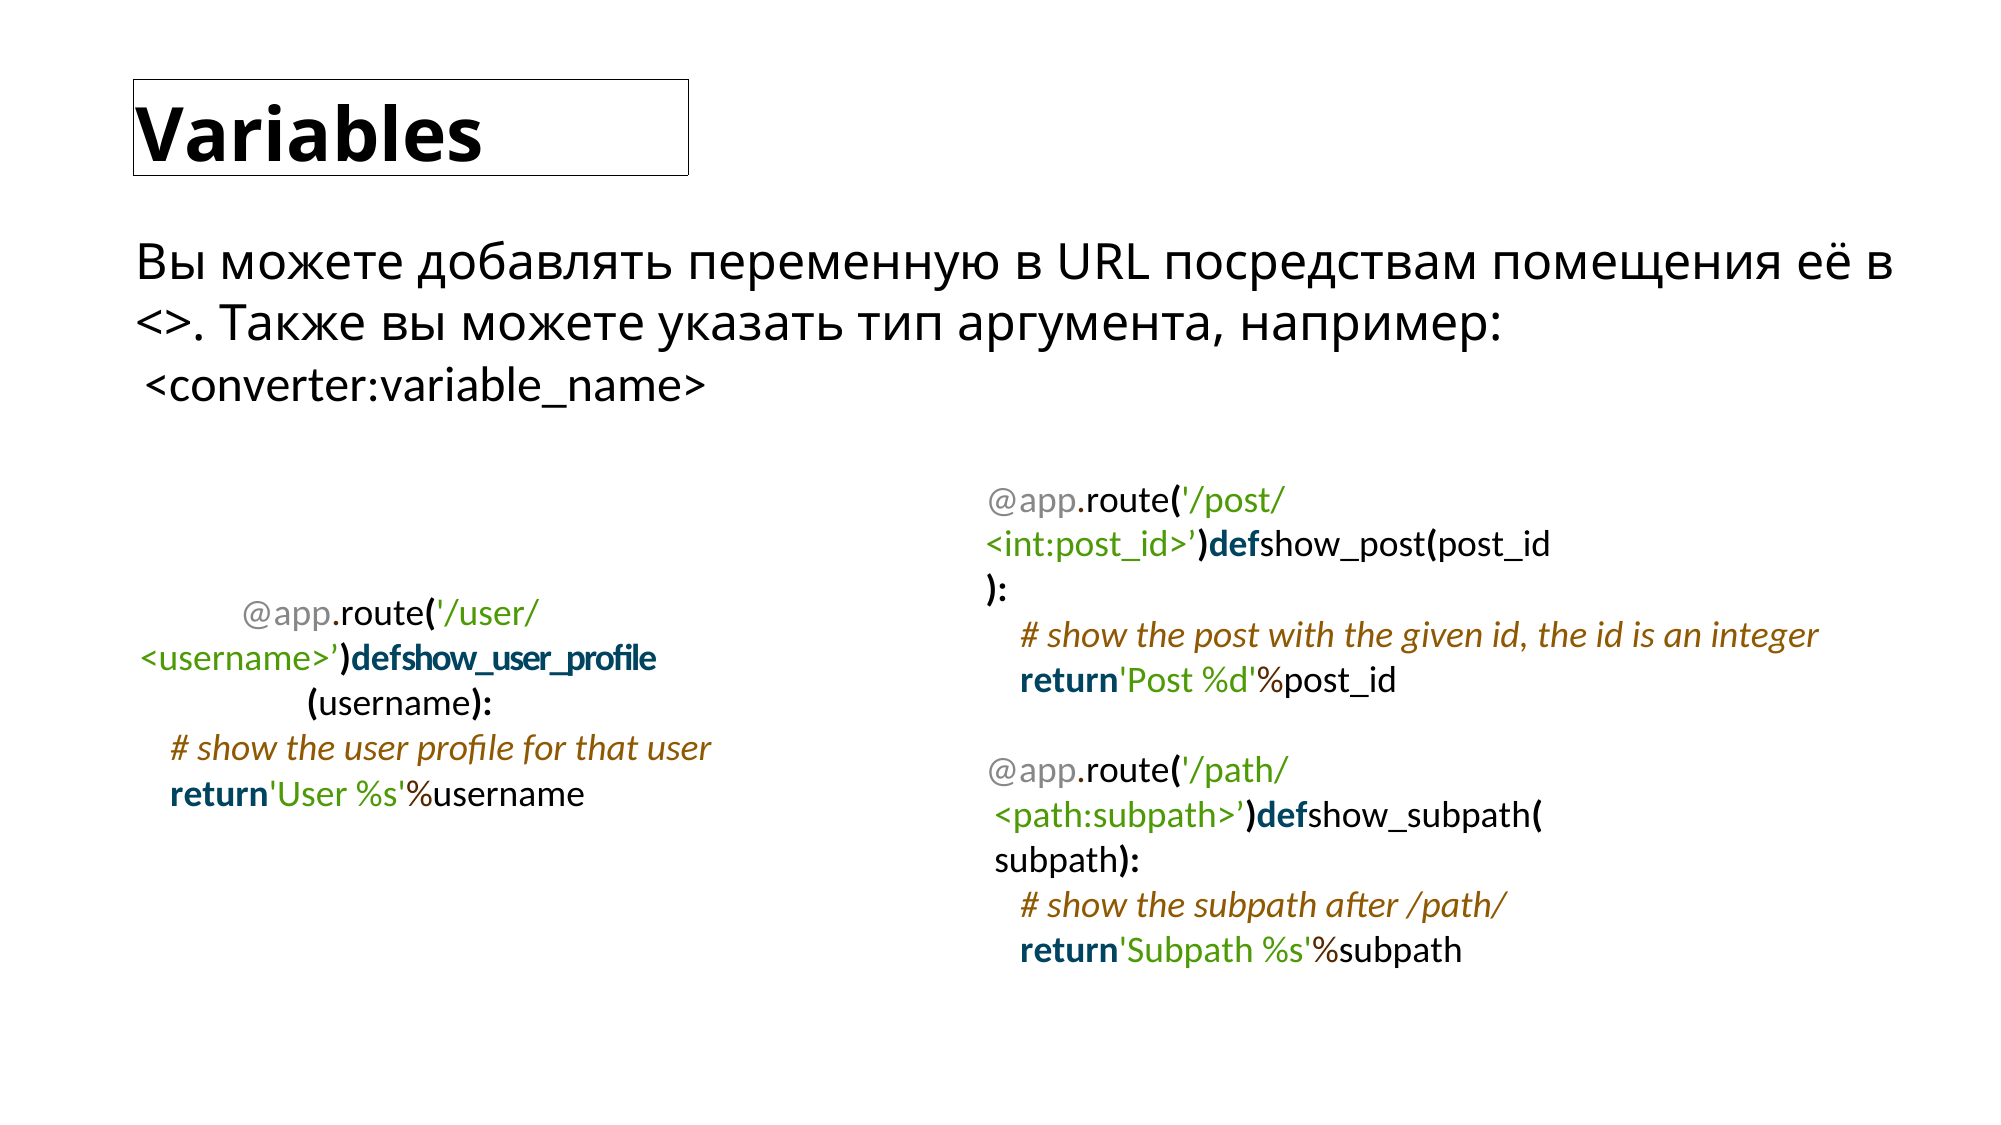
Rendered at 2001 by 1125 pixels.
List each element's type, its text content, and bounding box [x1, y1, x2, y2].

text return'Subpath %s'%subpath [1020, 926, 1962, 972]
text # show the user profile for that user [170, 725, 716, 770]
text @app.route('/user/<username>’)defshow_user_profile(username): [115, 590, 664, 725]
text # show the post with the given id, the id is an integer [1020, 611, 1962, 656]
text @app.route('/path/<path:subpath>’)defshow_subpath(subpath): [985, 746, 1557, 881]
text <converter:variable_name> [144, 353, 1962, 413]
text return'User %s'%username [170, 770, 716, 815]
text return'Post %d'%post_id [1020, 656, 1962, 702]
text # show the subpath after /path/ [1020, 881, 1962, 926]
subtitle Вы можете добавлять переменную в URL посредствам помещения её в [135, 231, 1962, 292]
text @app.route('/post/<int:post_id>’)defshow_post(post_id): [985, 476, 1557, 611]
text <>. Также вы можете указать тип аргумента, например: [135, 292, 1962, 353]
